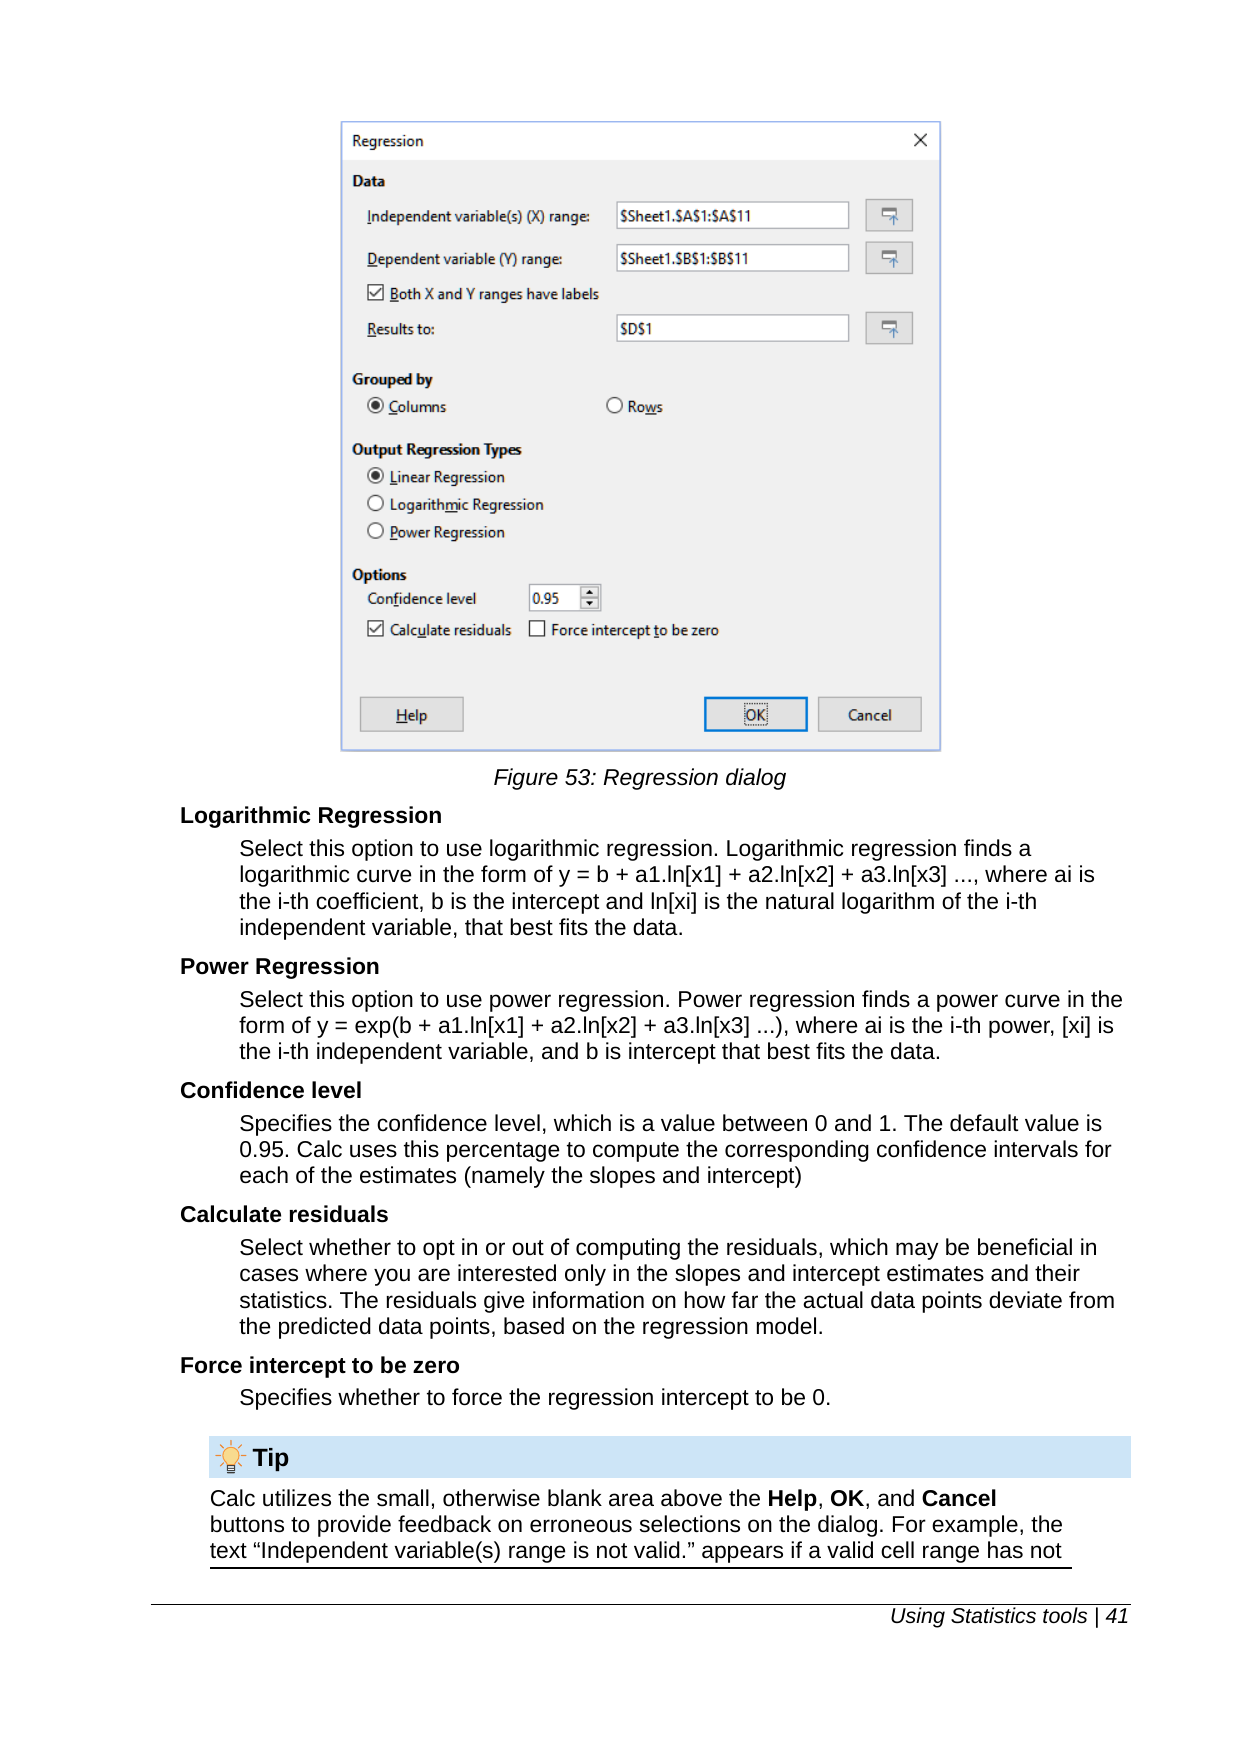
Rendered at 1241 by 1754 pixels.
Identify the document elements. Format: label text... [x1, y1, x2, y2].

text Specifies whether to force the regression intercept to be 0. [239, 1384, 1131, 1411]
text Calc utilizes the small, otherwise blank area above the Help, OK, and Cancel buttons to provide feedback on erroneous selections on the dialog. For example, the text “Independent variable(s) range is not valid.” appears if a valid cell range has not [209, 1485, 1072, 1569]
text Calculate residuals [180, 1201, 1131, 1228]
subtitle Tip [252, 1436, 1131, 1478]
text Power Regression [180, 953, 1131, 979]
text Select this option to use logarithmic regression. Logarithmic regression finds a logarithmic curve in the form of y = b + a1.ln[x1] + a2.ln[x2] + a3.ln[x3] ..., where ai is the i-th coefficient, b is the intercept and ln[xi] is the natural logarithm of the i-th independent variable, that best fits the data. [239, 835, 1131, 940]
text Select whether to opt in or out of computing the residuals, which may be beneficial in cases where you are interested only in the slopes and intercept estimates and their statistics. The residuals give information on how far the actual data points deviate from the predicted data points, based on the regression model. [239, 1234, 1131, 1339]
text Confidence level [180, 1077, 1131, 1103]
picture [340, 121, 942, 752]
text Figure 53: Regression dialog [340, 764, 942, 790]
text Specifies the confidence level, which is a value between 0 and 1. The default value is 0.95. Calc uses this percentage to compute the corresponding confidence intervals for each of the estimates (namely the slopes and intercept) [239, 1110, 1131, 1189]
text Select this option to use power regression. Power regression finds a power curve in the form of y = exp(b + a1.ln[x1] + a2.ln[x2] + a3.ln[x3] ...), where ai is the i-th power, [xi] is the i-th independent variable, and b is intercept that best fits the data. [239, 986, 1131, 1064]
text Logarithmic Regression [180, 802, 1131, 829]
text Force intercept to be zero [180, 1352, 1131, 1378]
